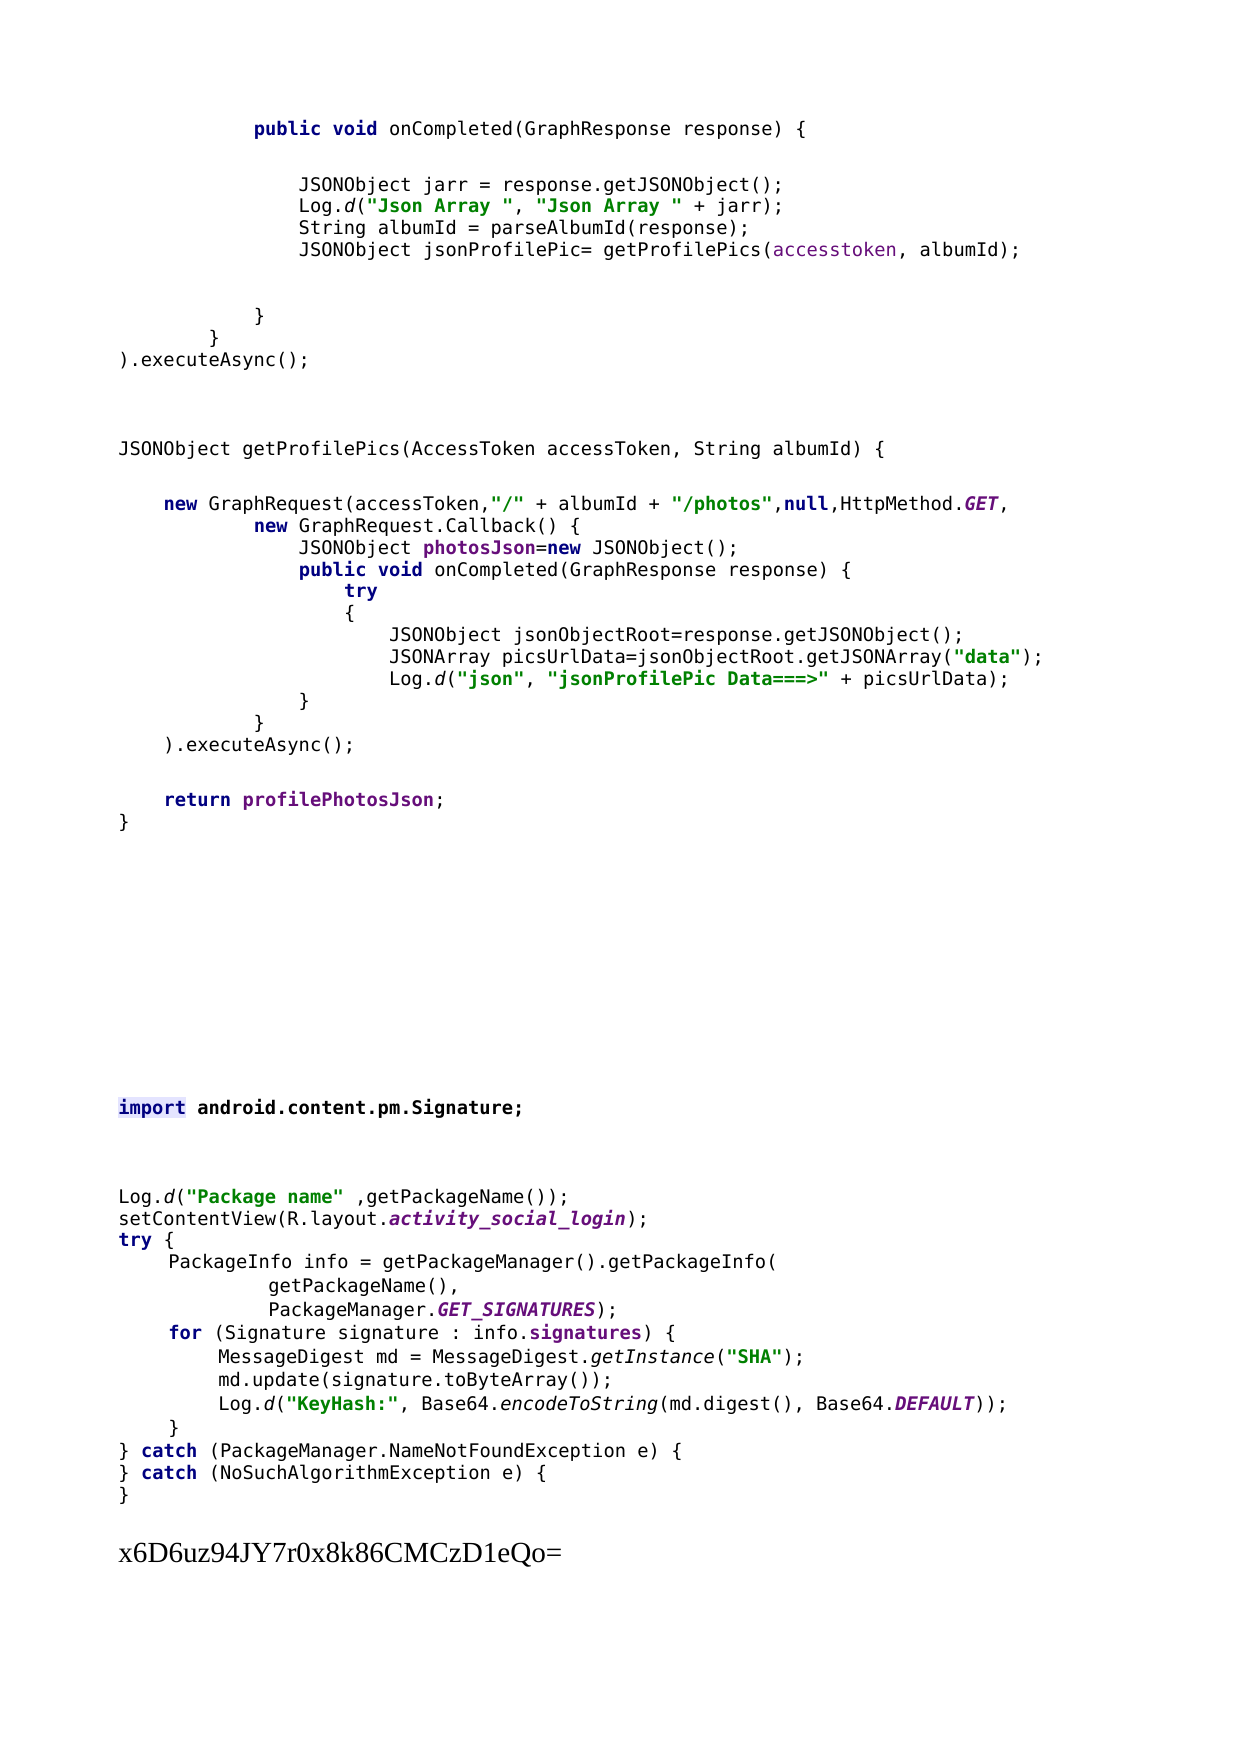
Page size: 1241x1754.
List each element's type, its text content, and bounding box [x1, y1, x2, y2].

text MessageDigest md = MessageDigest.getInstance("SHA"); [118, 1346, 1122, 1369]
text } [118, 1484, 1122, 1506]
text Log.d("Package name" ,getPackageName()); [118, 1186, 1122, 1207]
text try { [118, 1229, 1122, 1251]
text md.update(signature.toByteArray()); [118, 1369, 1122, 1393]
text } catch (NoSuchAlgorithmException e) { [118, 1462, 1122, 1484]
text getPackageName(), [118, 1275, 1122, 1298]
text Log.d("KeyHash:", Base64.encodeToString(md.digest(), Base64.DEFAULT)); [118, 1393, 1122, 1417]
text PackageInfo info = getPackageManager().getPackageInfo( [118, 1251, 1122, 1275]
text public void onCompleted(GraphResponse response) { JSONObject jarr = response.getJSONObject(); Log.d("Json Array ", "Json Array " + jarr); String albumId = parseAlbumId(response); JSONObject jsonProfilePic= getProfilePics(accesstoken, albumId); } } ).executeAsync(); [118, 118, 1122, 370]
text setContentView(R.layout.activity_social_login); [118, 1207, 1122, 1229]
text for (Signature signature : info.signatures) { [118, 1322, 1122, 1346]
text import android.content.pm.Signature; [118, 1097, 1122, 1118]
text x6D6uz94JY7r0x8k86CMCzD1eQo= [118, 1536, 1122, 1569]
text } catch (PackageManager.NameNotFoundException e) { [118, 1440, 1122, 1462]
text } [118, 1417, 1122, 1440]
text PackageManager.GET_SIGNATURES); [118, 1298, 1122, 1322]
text JSONObject getProfilePics(AccessToken accessToken, String albumId) { new GraphRequest(accessToken,"/" + albumId + "/photos",null,HttpMethod.GET, new GraphRequest.Callback() { JSONObject photosJson=new JSONObject(); public void onCompleted(GraphResponse response) { try { JSONObject jsonObjectRoot=response.getJSONObject(); JSONArray picsUrlData=jsonObjectRoot.getJSONArray("data"); Log.d("json", "jsonProfilePic Data===>" + picsUrlData); } } ).executeAsync(); return profilePhotosJson; } [118, 437, 1122, 833]
